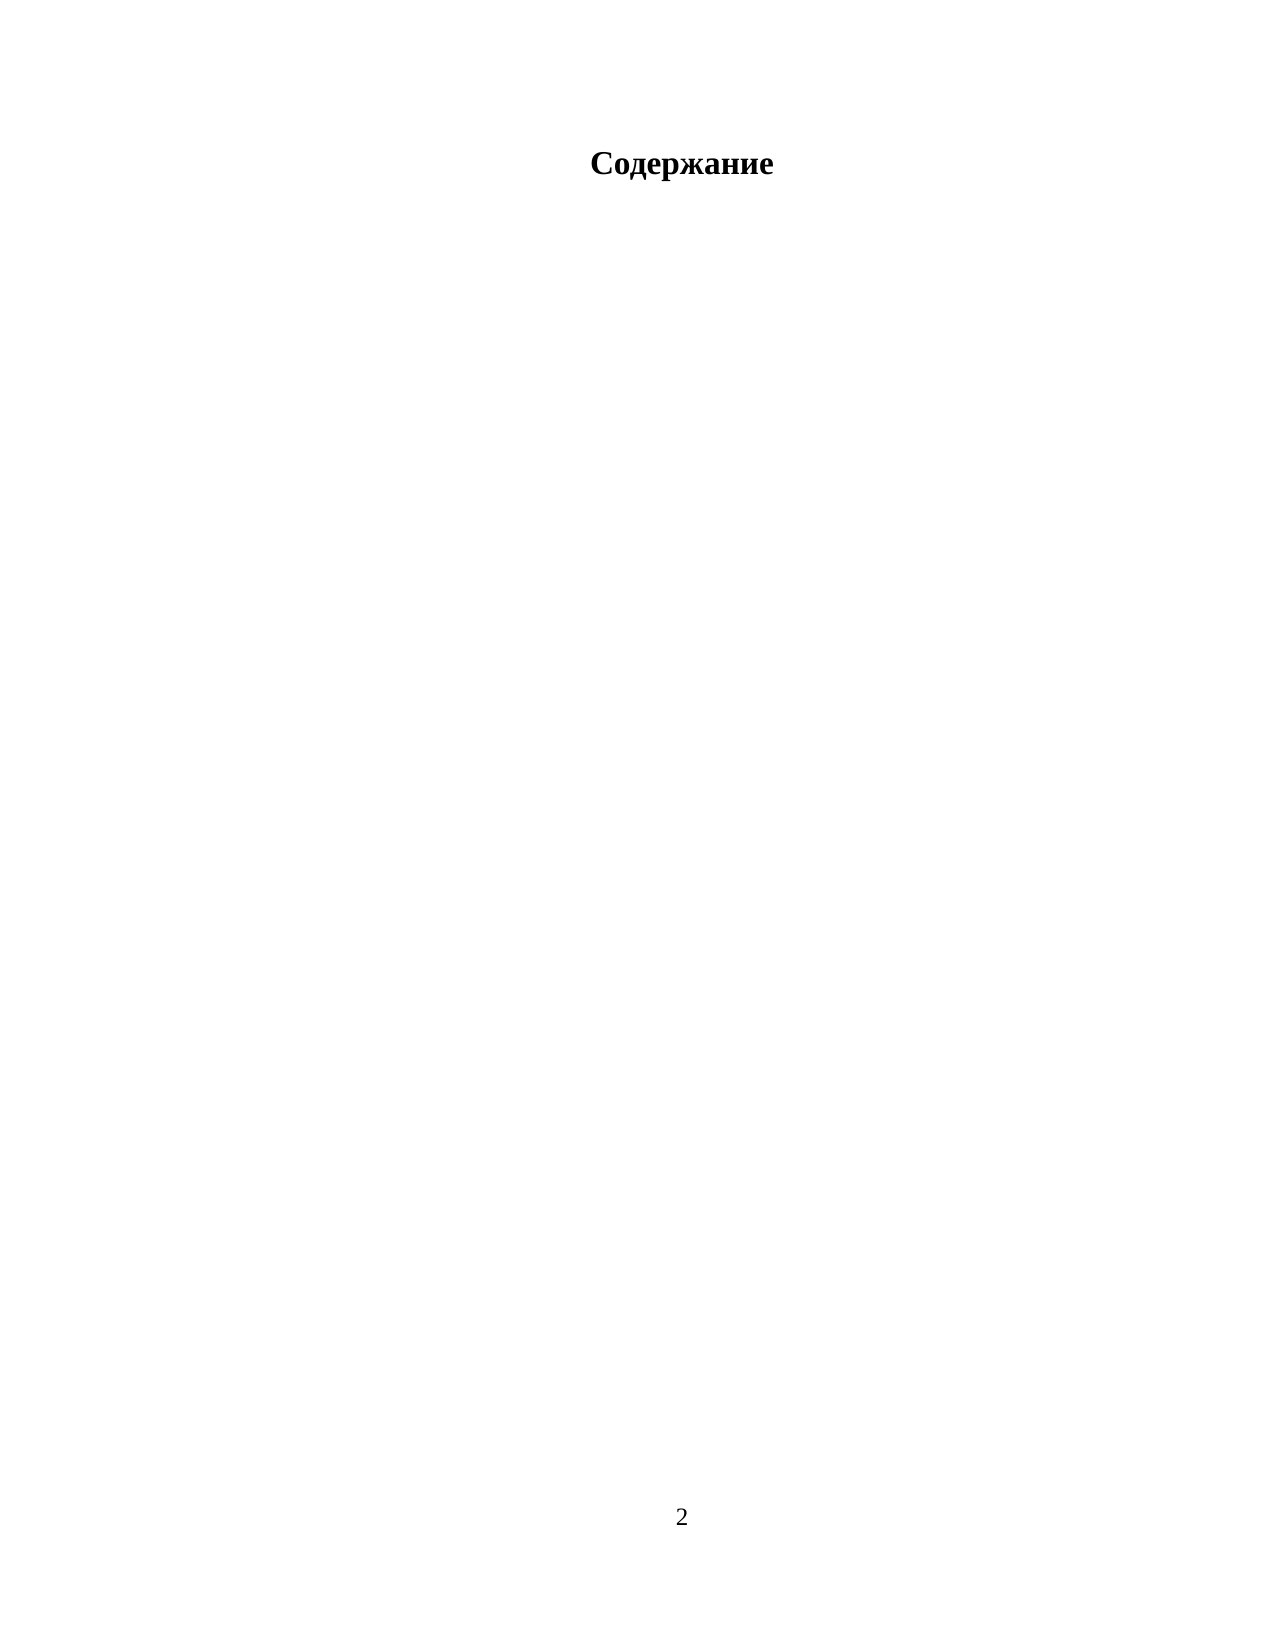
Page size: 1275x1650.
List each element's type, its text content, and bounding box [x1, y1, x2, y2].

subtitle Содержание [177, 143, 1186, 181]
